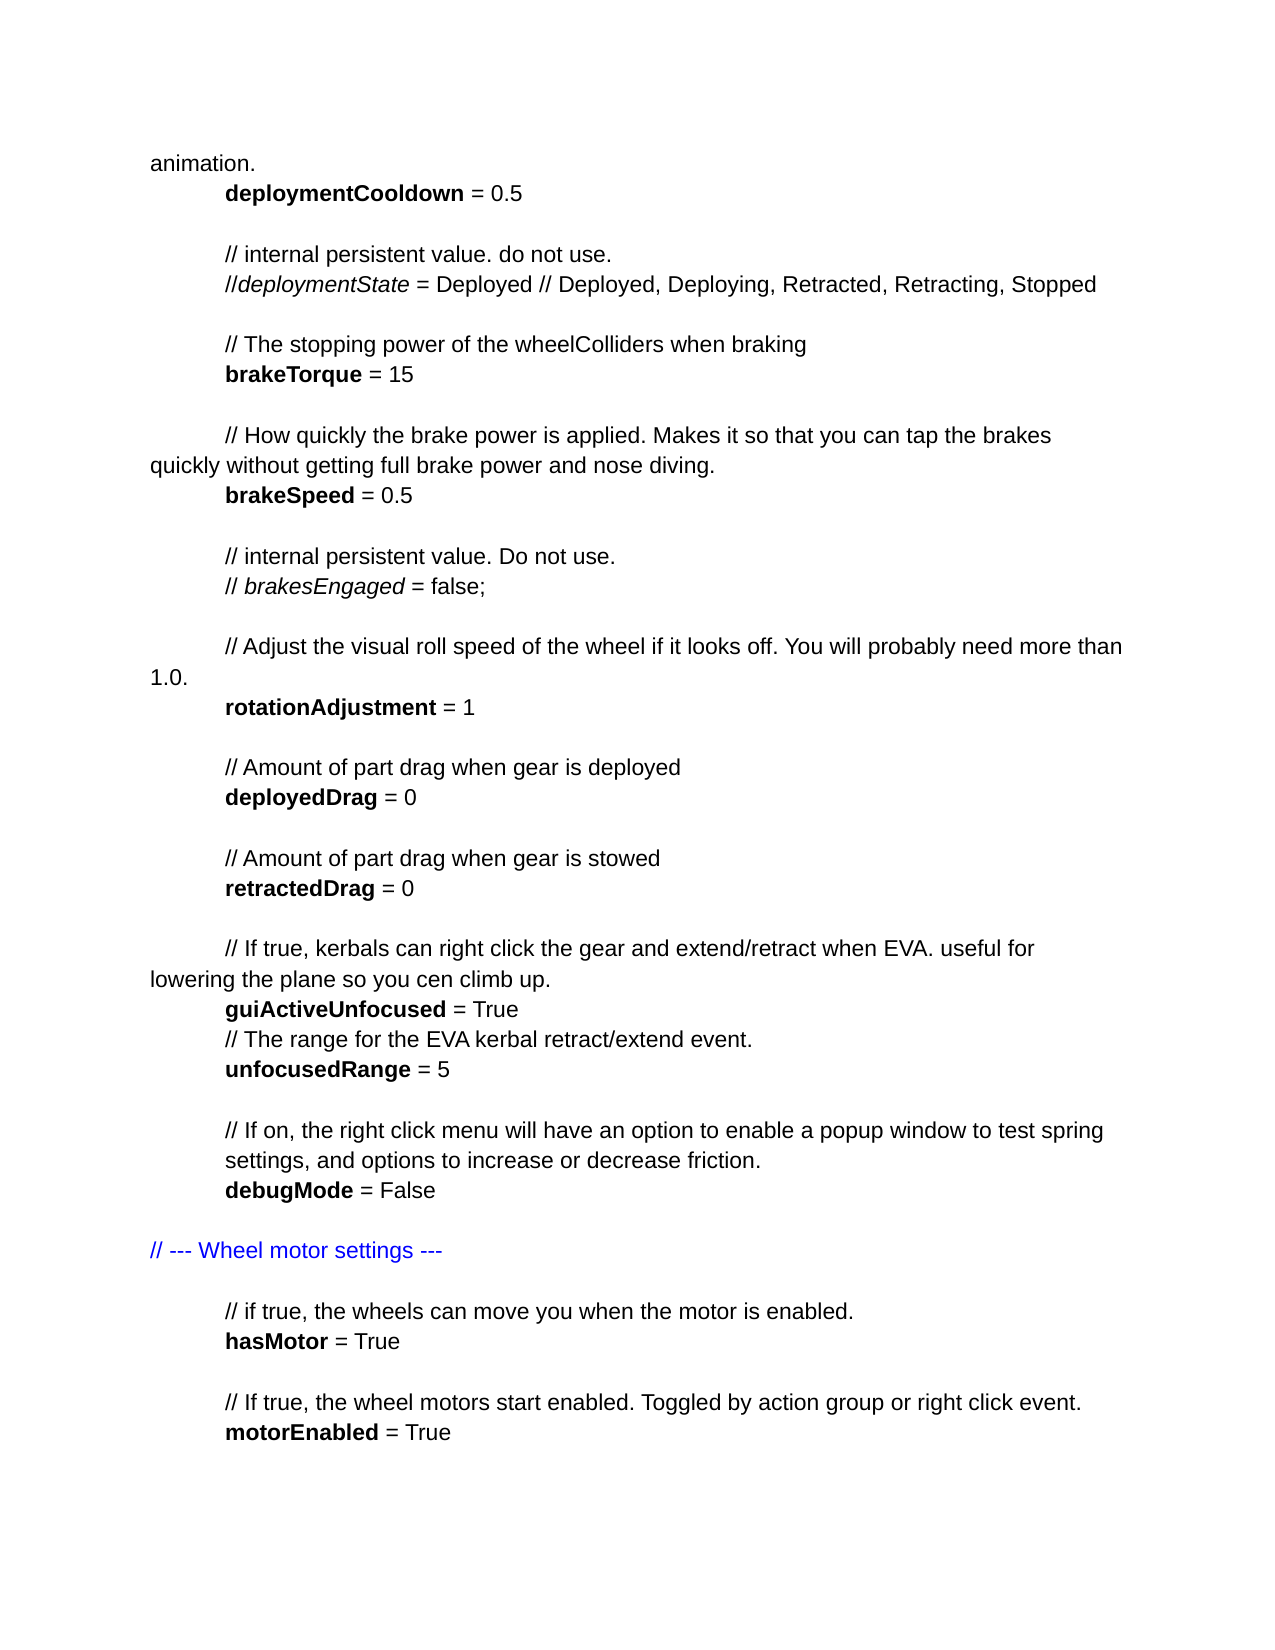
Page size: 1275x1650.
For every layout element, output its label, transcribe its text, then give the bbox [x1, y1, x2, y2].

text unfocusedRange = 5 [150, 1056, 1125, 1083]
text // brakesEngaged = false; [150, 573, 1125, 599]
text // internal persistent value. Do not use. [150, 543, 1125, 569]
text brakeTorque = 15 [150, 361, 1125, 388]
text // The range for the EVA kerbal retract/extend event. [150, 1026, 1125, 1052]
text // if true, the wheels can move you when the motor is enabled. [150, 1298, 1125, 1324]
text retractedDrag = 0 [150, 875, 1125, 901]
text hasMotor = True [150, 1328, 1125, 1354]
text // How quickly the brake power is applied. Makes it so that you can tap the brakes quickly without getting full brake power and nose diving. [150, 422, 1125, 478]
text deployedDrag = 0 [150, 784, 1125, 811]
text guiActiveUnfocused = True [150, 996, 1125, 1022]
text // If true, the wheel motors start enabled. Toggled by action group or right click event. [150, 1388, 1125, 1415]
text // --- Wheel motor settings --- [150, 1237, 1125, 1264]
text //deploymentState = Deployed // Deployed, Deploying, Retracted, Retracting, Stopped [150, 271, 1125, 297]
text // Adjust the visual roll speed of the wheel if it looks off. You will probably need more than 1.0. [150, 633, 1125, 690]
text debugMode = False [225, 1177, 1125, 1203]
text rotationAdjustment = 1 [150, 694, 1125, 720]
text // internal persistent value. do not use. [150, 241, 1125, 267]
text motorEnabled = True [150, 1419, 1125, 1445]
text deploymentCooldown = 0.5 [150, 180, 1125, 207]
text // If true, kerbals can right click the gear and extend/retract when EVA. useful for lowering the plane so you cen climb up. [150, 935, 1125, 992]
text brakeSpeed = 0.5 [150, 482, 1125, 509]
text // The stopping power of the wheelColliders when braking [150, 331, 1125, 358]
text // Amount of part drag when gear is stowed [150, 845, 1125, 871]
text // If on, the right click menu will have an option to enable a popup window to test spring settings, and options to increase or decrease friction. [225, 1117, 1125, 1173]
text // Amount of part drag when gear is deployed [150, 754, 1125, 781]
text animation. [150, 150, 1125, 176]
